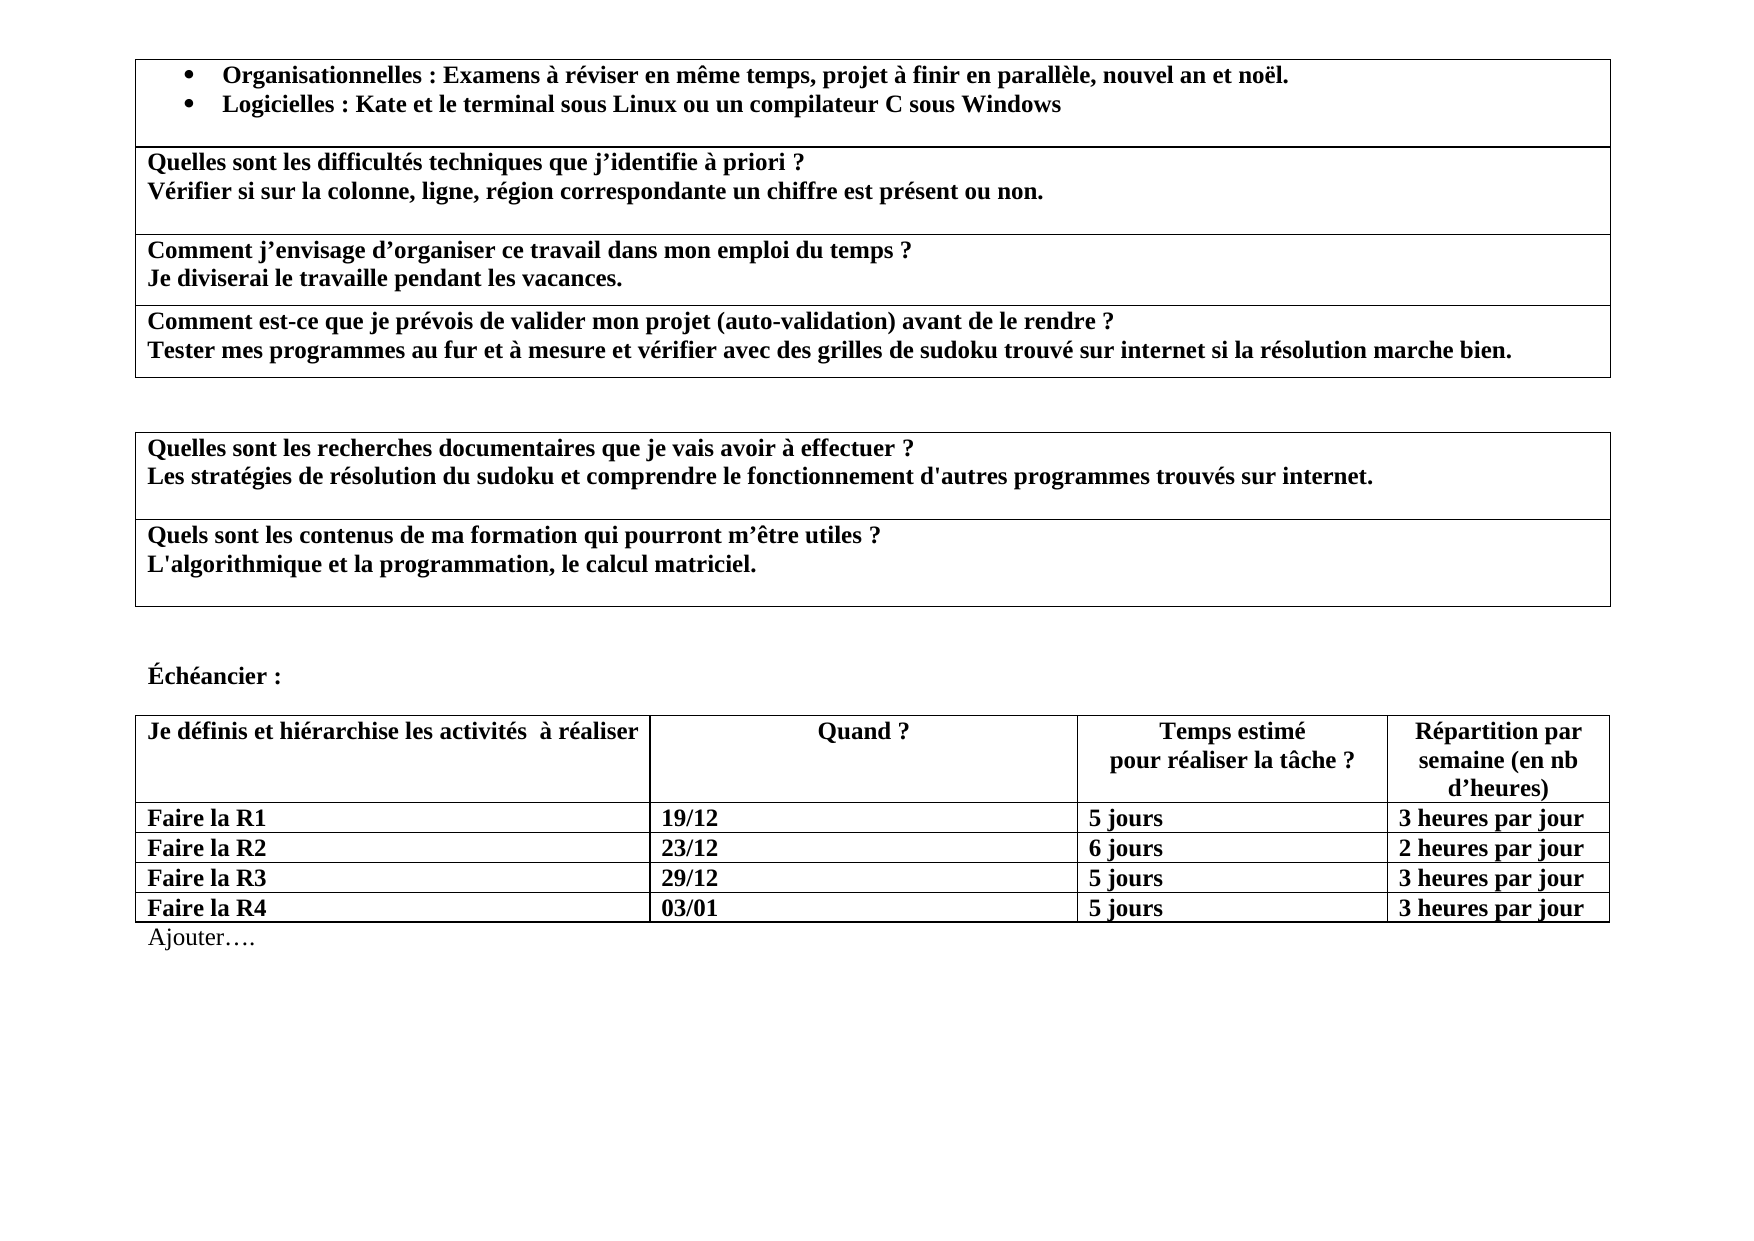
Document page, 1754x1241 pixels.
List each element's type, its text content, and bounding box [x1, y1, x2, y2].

table_cell 5 jours [1078, 803, 1387, 832]
table_cell 19/12 [651, 803, 1077, 832]
table_cell 6 jours [1078, 833, 1387, 862]
table_header Je définis et hiérarchise les activités à réaliser [136, 716, 649, 802]
table_cell Faire la R4 [136, 893, 649, 921]
table_cell 5 jours [1078, 863, 1387, 892]
table_cell 5 jours [1078, 893, 1387, 921]
table_header Répartition par semaine (en nb d’heures) [1388, 716, 1609, 802]
table_cell Quelles sont les difficultés techniques que j’identifie à priori ? Vérifier si sur la colonne, ligne, région correspondante un chiffre est présent ou non. [136, 148, 1610, 234]
table_cell Quelles sont les contraintes du projet ? Matérielles : Un pc sous Linux ou pouvant compiler le C Organisationnelles : Examens à réviser en même temps, projet à finir en parallèle, nouvel an et noël. Logicielles : Kate et le terminal sous Linux ou un compilateur C sous Windows [136, 60, 1610, 146]
table_cell Comment est-ce que je prévois de valider mon projet (auto-validation) avant de le rendre ? Tester mes programmes au fur et à mesure et vérifier avec des grilles de sudoku trouvé sur internet si la résolution marche bien. [136, 306, 1610, 377]
table_header Quand ? [651, 716, 1077, 802]
table_header Quelles sont les recherches documentaires que je vais avoir à effectuer ? Les stratégies de résolution du sudoku et comprendre le fonctionnement d'autres programmes trouvés sur internet. [136, 433, 1610, 519]
table_cell Quels sont les contenus de ma formation qui pourront m’être utiles ? L'algorithmique et la programmation, le calcul matriciel. [136, 520, 1610, 606]
table_cell Faire la R1 [136, 803, 649, 832]
table_cell 23/12 [651, 833, 1077, 862]
table_cell 3 heures par jour [1388, 863, 1609, 892]
text Ajouter…. [148, 923, 1606, 951]
table_cell Comment j’envisage d’organiser ce travail dans mon emploi du temps ? Je diviserai le travaille pendant les vacances. [136, 235, 1610, 305]
text Échéancier : [148, 661, 1606, 690]
table_header Temps estimé pour réaliser la tâche ? [1078, 716, 1387, 802]
table_cell Faire la R2 [136, 833, 649, 862]
table_cell Faire la R3 [136, 863, 649, 892]
table_cell 2 heures par jour [1388, 833, 1609, 862]
table_cell 29/12 [651, 863, 1077, 892]
table_cell 3 heures par jour [1388, 803, 1609, 832]
table_cell 3 heures par jour [1388, 893, 1609, 921]
table_cell 03/01 [651, 893, 1077, 921]
